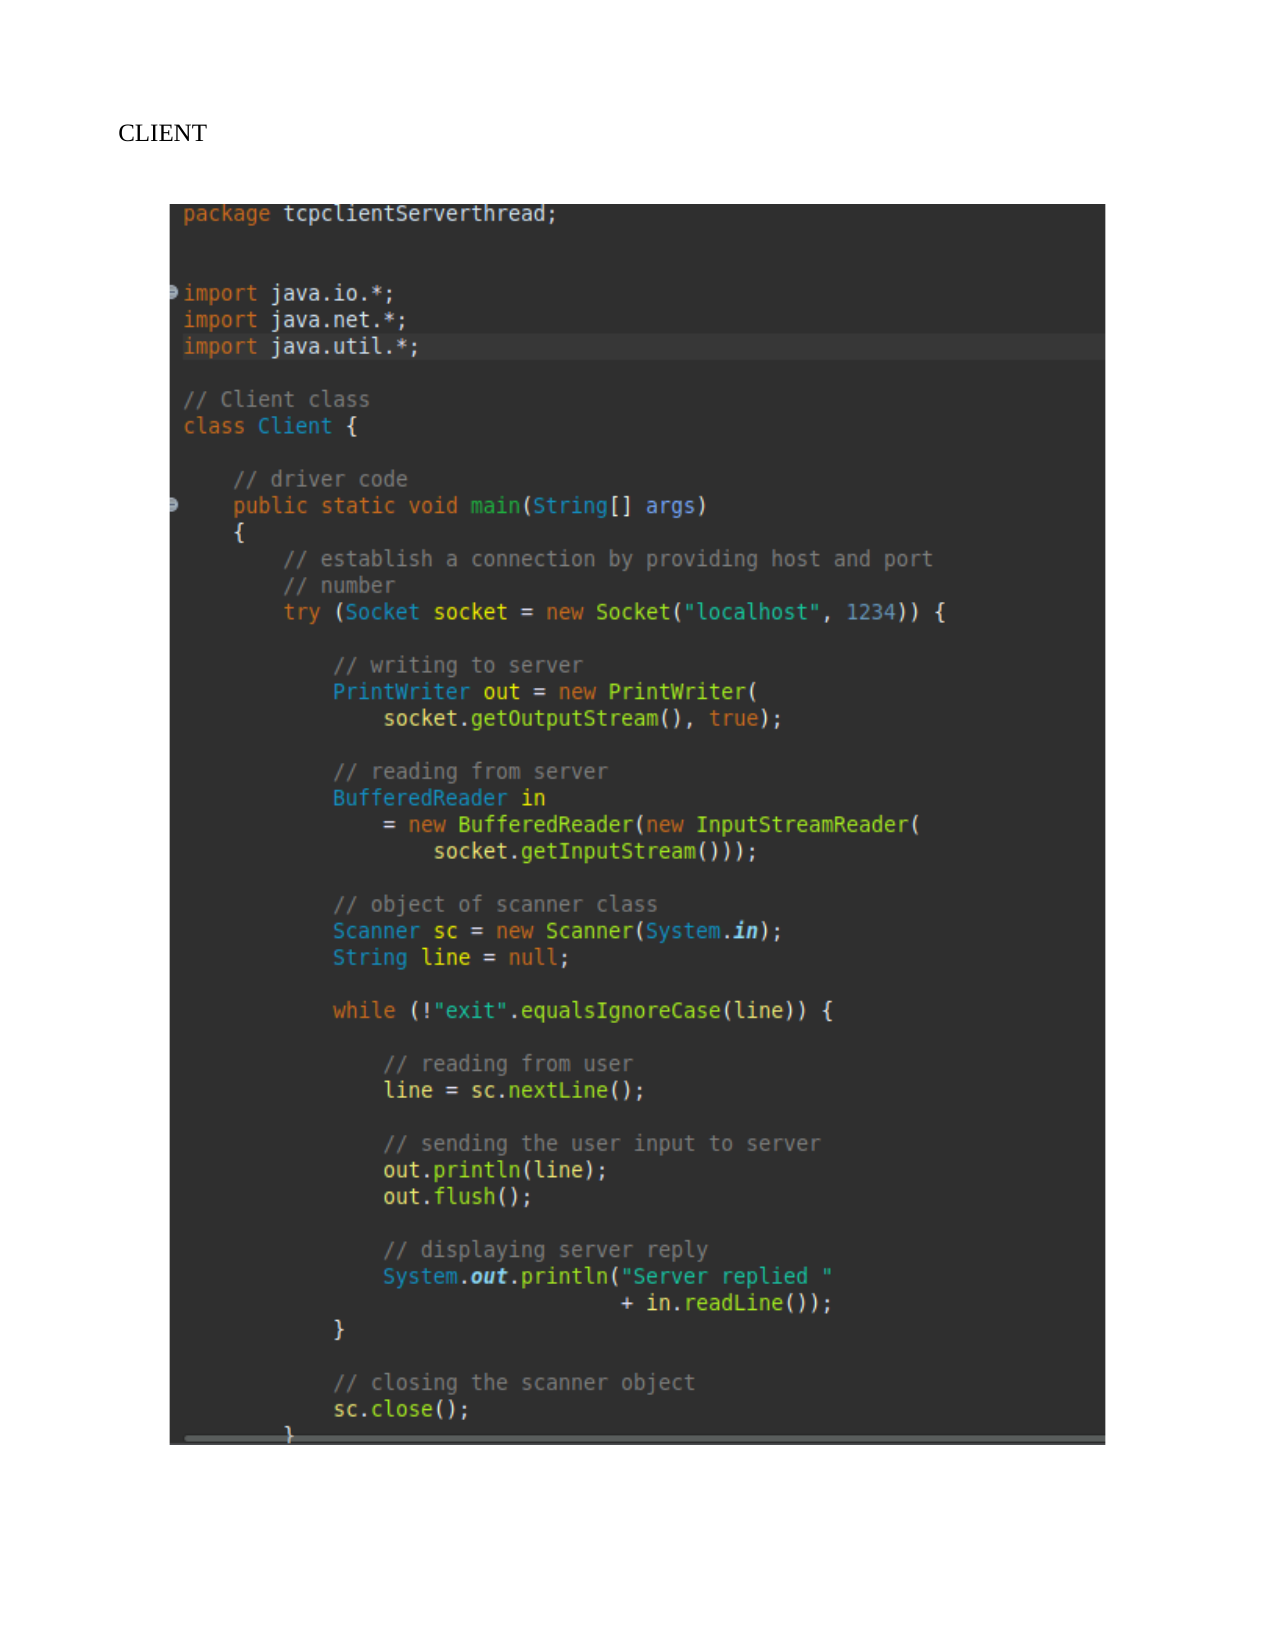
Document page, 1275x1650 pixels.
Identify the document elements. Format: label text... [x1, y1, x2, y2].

picture [169, 204, 1106, 1445]
text CLIENT [118, 118, 1157, 147]
